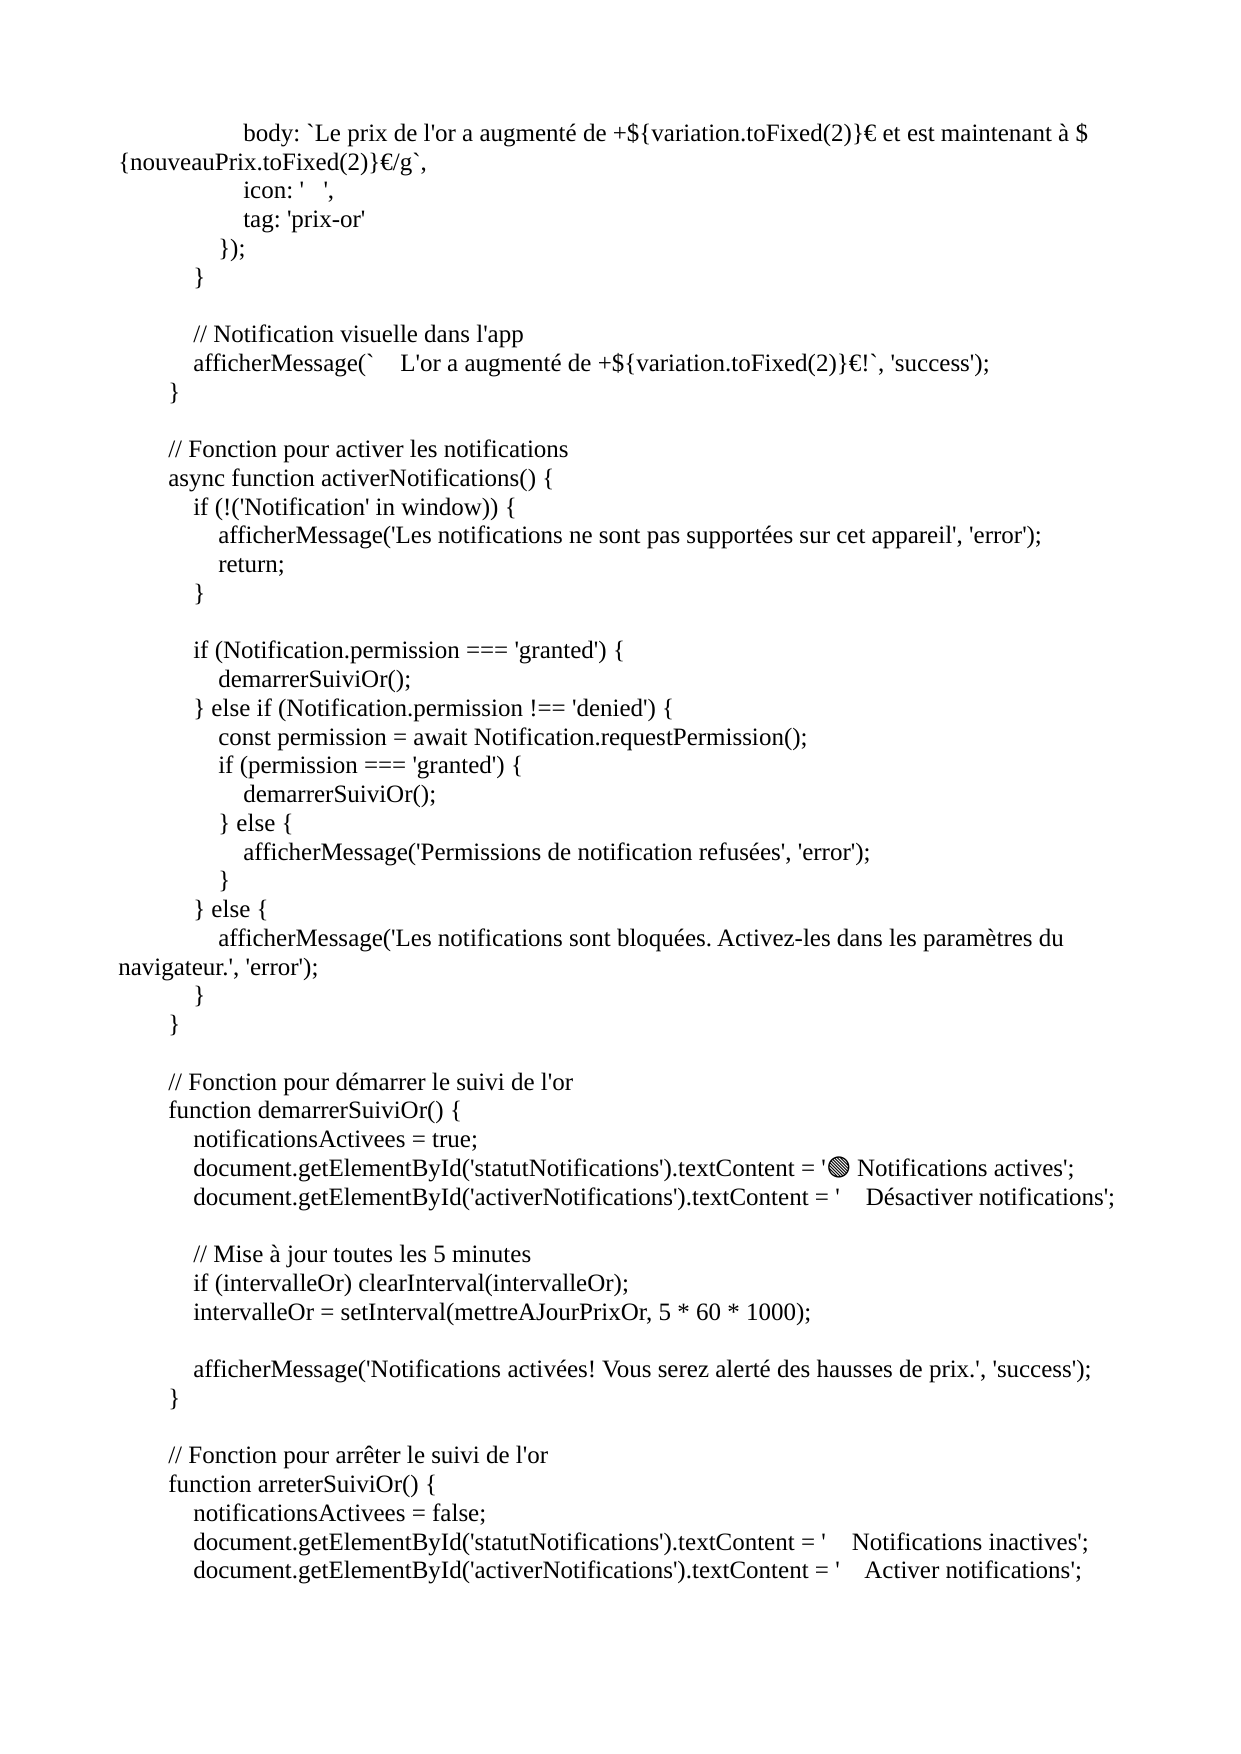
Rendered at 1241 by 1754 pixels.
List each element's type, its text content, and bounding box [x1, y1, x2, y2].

text demarrerSuiviOr(); [118, 664, 1122, 693]
text // Mise à jour toutes les 5 minutes [118, 1239, 1122, 1268]
text afficherMessage('Les notifications sont bloquées. Activez-les dans les paramètres du navigateur.', 'error'); [118, 923, 1122, 981]
text notificationsActivees = true; [118, 1124, 1122, 1153]
text notificationsActivees = false; [118, 1498, 1122, 1527]
text demarrerSuiviOr(); [118, 779, 1122, 808]
text async function activerNotifications() { [118, 463, 1122, 492]
text return; [118, 549, 1122, 578]
text } [118, 262, 1122, 291]
text document.getElementById('statutNotifications').textContent = '🟢 Notifications actives'; [118, 1153, 1122, 1182]
text document.getElementById('statutNotifications').textContent = '🔴 Notifications inactives'; [118, 1527, 1122, 1556]
text const permission = await Notification.requestPermission(); [118, 722, 1122, 751]
text } [118, 578, 1122, 607]
text tag: 'prix-or' [118, 204, 1122, 233]
text } [118, 981, 1122, 1009]
text } [118, 1383, 1122, 1412]
text // Notification visuelle dans l'app [118, 319, 1122, 348]
text document.getElementById('activerNotifications').textContent = '🔕 Désactiver notifications'; [118, 1182, 1122, 1211]
text if (Notification.permission === 'granted') { [118, 636, 1122, 664]
text afficherMessage('Les notifications ne sont pas supportées sur cet appareil', 'error'); [118, 521, 1122, 549]
text body: `Le prix de l'or a augmenté de +${variation.toFixed(2)}€ et est maintenant à ${nouveauPrix.toFixed(2)}€/g`, [118, 118, 1122, 176]
text } else { [118, 894, 1122, 923]
text // Fonction pour démarrer le suivi de l'or [118, 1067, 1122, 1096]
text } else { [118, 808, 1122, 837]
text function demarrerSuiviOr() { [118, 1096, 1122, 1124]
text afficherMessage('Permissions de notification refusées', 'error'); [118, 837, 1122, 866]
text icon: '🥇', [118, 176, 1122, 204]
text // Fonction pour activer les notifications [118, 434, 1122, 463]
text if (permission === 'granted') { [118, 751, 1122, 779]
text function arreterSuiviOr() { [118, 1469, 1122, 1498]
text } [118, 377, 1122, 406]
text afficherMessage(`🥇 L'or a augmenté de +${variation.toFixed(2)}€!`, 'success'); [118, 348, 1122, 377]
text // Fonction pour arrêter le suivi de l'or [118, 1441, 1122, 1469]
text } [118, 1009, 1122, 1038]
text document.getElementById('activerNotifications').textContent = '🔔 Activer notifications'; [118, 1556, 1122, 1584]
text afficherMessage('Notifications activées! Vous serez alerté des hausses de prix.', 'success'); [118, 1354, 1122, 1383]
text if (!('Notification' in window)) { [118, 492, 1122, 521]
text if (intervalleOr) clearInterval(intervalleOr); [118, 1268, 1122, 1297]
text } [118, 866, 1122, 894]
text }); [118, 233, 1122, 262]
text } else if (Notification.permission !== 'denied') { [118, 693, 1122, 722]
text intervalleOr = setInterval(mettreAJourPrixOr, 5 * 60 * 1000); [118, 1297, 1122, 1326]
